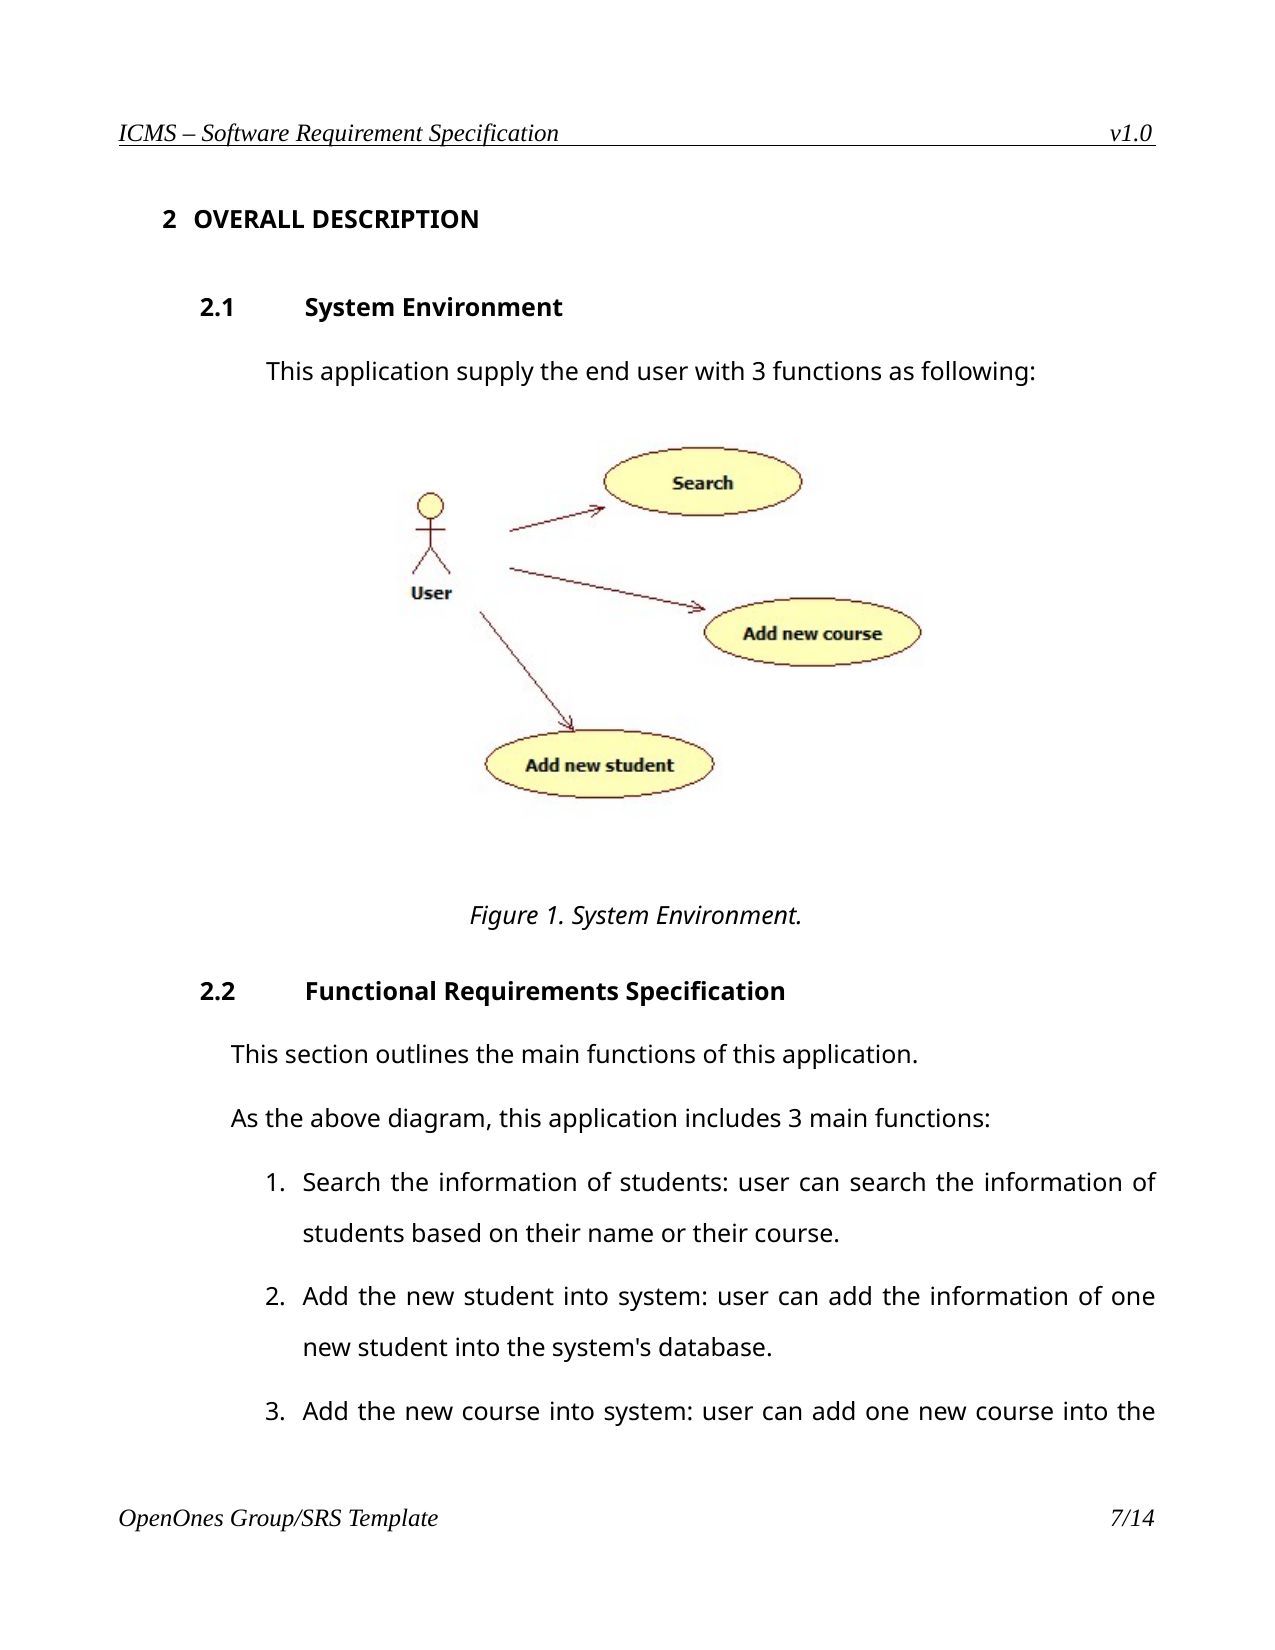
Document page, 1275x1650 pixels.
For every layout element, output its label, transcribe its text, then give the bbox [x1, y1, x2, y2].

list Search the information of students: user can search the information of students based on their name or their course. [265, 1164, 1157, 1249]
subtitle OVERALL DESCRIPTION [156, 201, 1157, 235]
list This section outlines the main functions of this application. [193, 1037, 1157, 1071]
subtitle System Environment [193, 290, 1157, 324]
text This application supply the end user with 3 functions as following: [118, 353, 1157, 387]
text Figure 1. System Environment. [118, 897, 1157, 932]
picture [322, 417, 953, 830]
list Add the new student into system: user can add the information of one new student into the system's database. [265, 1279, 1157, 1364]
list As the above diagram, this application includes 3 main functions: [193, 1101, 1157, 1135]
list Add the new course into system: user can add one new course into the [265, 1393, 1157, 1427]
subtitle Functional Requirements Specification [193, 973, 1157, 1008]
